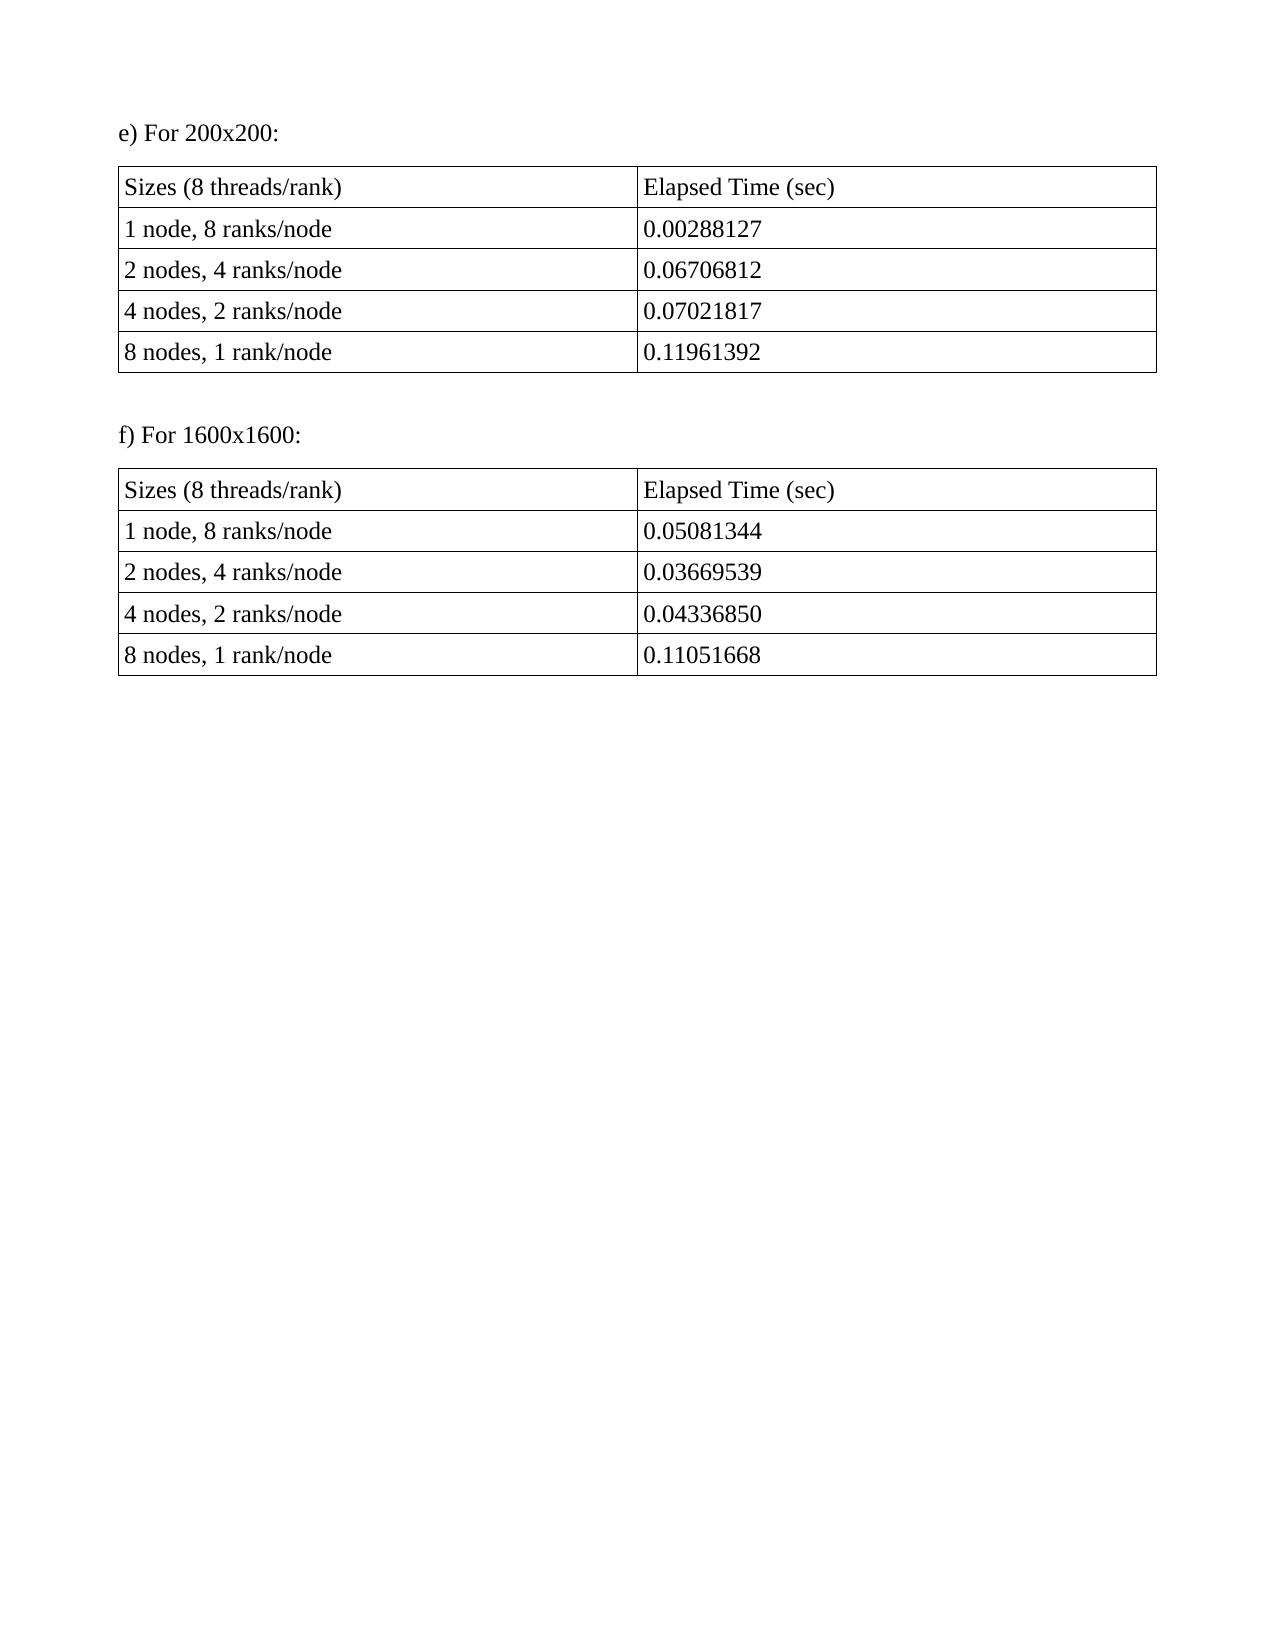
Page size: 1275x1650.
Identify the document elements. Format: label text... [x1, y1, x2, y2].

table_cell 4 nodes, 2 ranks/node [119, 291, 637, 331]
table_header Sizes (8 threads/rank) [119, 469, 637, 509]
table_cell 1 node, 8 ranks/node [119, 208, 637, 248]
table_cell 0.11051668 [638, 634, 1156, 674]
table_cell 0.00288127 [638, 208, 1156, 248]
table_cell 4 nodes, 2 ranks/node [119, 593, 637, 633]
table_cell 0.03669539 [638, 552, 1156, 592]
table_cell 2 nodes, 4 ranks/node [119, 552, 637, 592]
table_cell 0.05081344 [638, 511, 1156, 551]
table_header Elapsed Time (sec) [638, 469, 1156, 509]
table_cell 8 nodes, 1 rank/node [119, 634, 637, 674]
text e) For 200x200: [118, 118, 1157, 147]
table_cell 8 nodes, 1 rank/node [119, 332, 637, 372]
table_cell 1 node, 8 ranks/node [119, 511, 637, 551]
table_cell 0.11961392 [638, 332, 1156, 372]
table_header Elapsed Time (sec) [638, 167, 1156, 207]
text f) For 1600x1600: [118, 421, 1157, 449]
table_cell 0.07021817 [638, 291, 1156, 331]
table_header Sizes (8 threads/rank) [119, 167, 637, 207]
table_cell 0.04336850 [638, 593, 1156, 633]
table_cell 2 nodes, 4 ranks/node [119, 249, 637, 289]
table_cell 0.06706812 [638, 249, 1156, 289]
